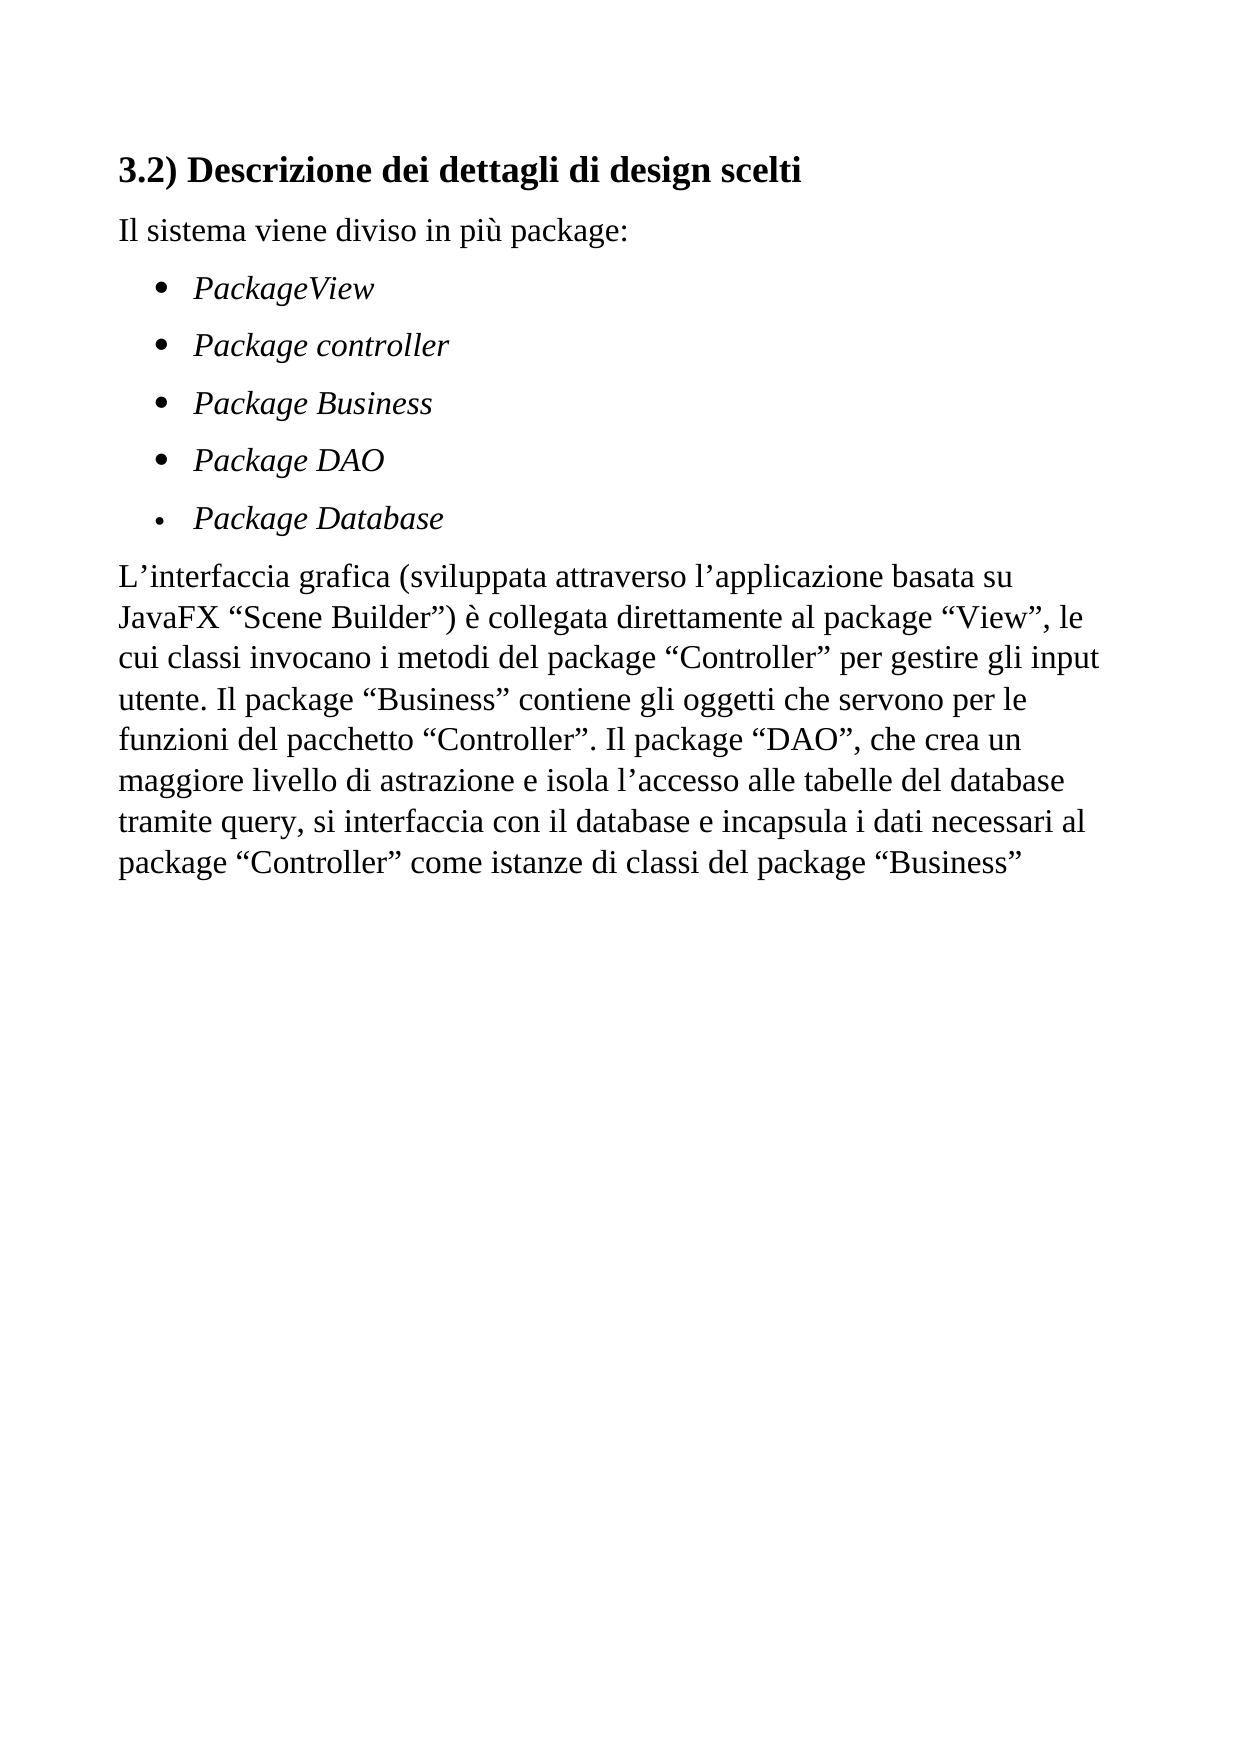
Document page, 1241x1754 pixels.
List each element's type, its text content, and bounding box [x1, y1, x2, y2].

text 3.2) Descrizione dei dettagli di design scelti [118, 148, 1122, 191]
list Package Database [156, 498, 1122, 537]
text Il sistema viene diviso in più package: [118, 210, 1122, 249]
list Package Business [156, 383, 1122, 421]
list PackageView [156, 268, 1122, 306]
text L’interfaccia grafica (sviluppata attraverso l’applicazione basata su JavaFX “Scene Builder”) è collegata direttamente al package “View”, le cui classi invocano i metodi del package “Controller” per gestire gli input utente. Il package “Business” contiene gli oggetti che servono per le funzioni del pacchetto “Controller”. Il package “DAO”, che crea un maggiore livello di astrazione e isola l’accesso alle tabelle del database tramite query, si interfaccia con il database e incapsula i dati necessari al package “Controller” come istanze di classi del package “Business” [118, 556, 1122, 881]
list Package DAO [156, 441, 1122, 479]
list Package controller [156, 326, 1122, 364]
